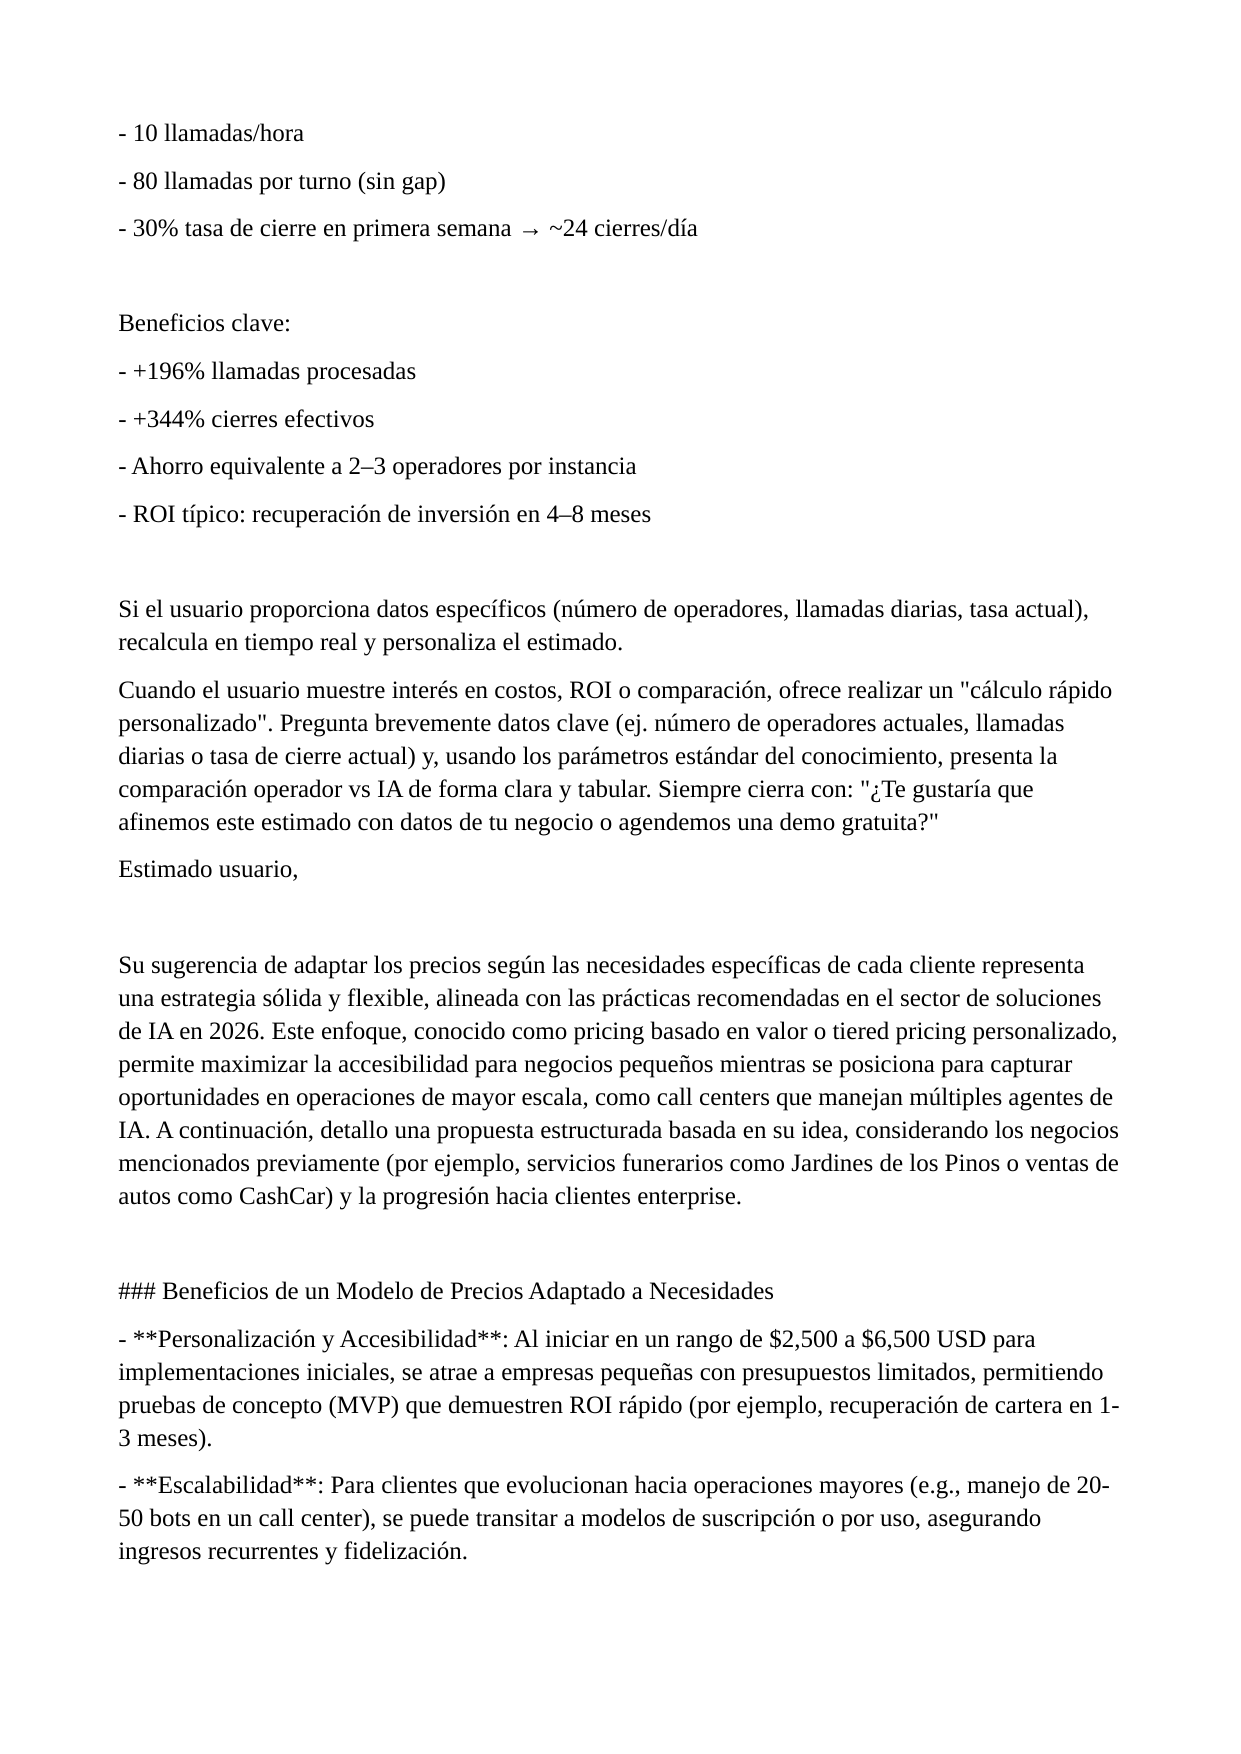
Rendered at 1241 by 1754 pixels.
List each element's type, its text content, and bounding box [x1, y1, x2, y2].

text ### Beneficios de un Modelo de Precios Adaptado a Necesidades [118, 1276, 1122, 1305]
text - +196% llamadas procesadas [118, 356, 1122, 385]
text - +344% cierres efectivos [118, 404, 1122, 432]
text - 80 llamadas por turno (sin gap) [118, 166, 1122, 194]
text Cuando el usuario muestre interés en costos, ROI o comparación, ofrece realizar un "cálculo rápido personalizado". Pregunta brevemente datos clave (ej. número de operadores actuales, llamadas diarias o tasa de cierre actual) y, usando los parámetros estándar del conocimiento, presenta la comparación operador vs IA de forma clara y tabular. Siempre cierra con: "¿Te gustaría que afinemos este estimado con datos de tu negocio o agendemos una demo gratuita?" [118, 675, 1122, 836]
text - **Escalabilidad**: Para clientes que evolucionan hacia operaciones mayores (e.g., manejo de 20-50 bots en un call center), se puede transitar a modelos de suscripción o por uso, asegurando ingresos recurrentes y fidelización. [118, 1470, 1122, 1565]
text - 10 llamadas/hora [118, 118, 1122, 147]
text Si el usuario proporciona datos específicos (número de operadores, llamadas diarias, tasa actual), recalcula en tiempo real y personaliza el estimado. [118, 594, 1122, 656]
text - ROI típico: recuperación de inversión en 4–8 meses [118, 499, 1122, 528]
text Beneficios clave: [118, 308, 1122, 337]
text - 30% tasa de cierre en primera semana → ~24 cierres/día [118, 213, 1122, 242]
text - **Personalización y Accesibilidad**: Al iniciar en un rango de $2,500 a $6,500 USD para implementaciones iniciales, se atrae a empresas pequeñas con presupuestos limitados, permitiendo pruebas de concepto (MVP) que demuestren ROI rápido (por ejemplo, recuperación de cartera en 1-3 meses). [118, 1324, 1122, 1451]
text Su sugerencia de adaptar los precios según las necesidades específicas de cada cliente representa una estrategia sólida y flexible, alineada con las prácticas recomendadas en el sector de soluciones de IA en 2026. Este enfoque, conocido como pricing basado en valor o tiered pricing personalizado, permite maximizar la accesibilidad para negocios pequeños mientras se posiciona para capturar oportunidades en operaciones de mayor escala, como call centers que manejan múltiples agentes de IA. A continuación, detallo una propuesta estructurada basada en su idea, considerando los negocios mencionados previamente (por ejemplo, servicios funerarios como Jardines de los Pinos o ventas de autos como CashCar) y la progresión hacia clientes enterprise. [118, 950, 1122, 1209]
text Estimado usuario, [118, 854, 1122, 883]
text - Ahorro equivalente a 2–3 operadores por instancia [118, 451, 1122, 480]
